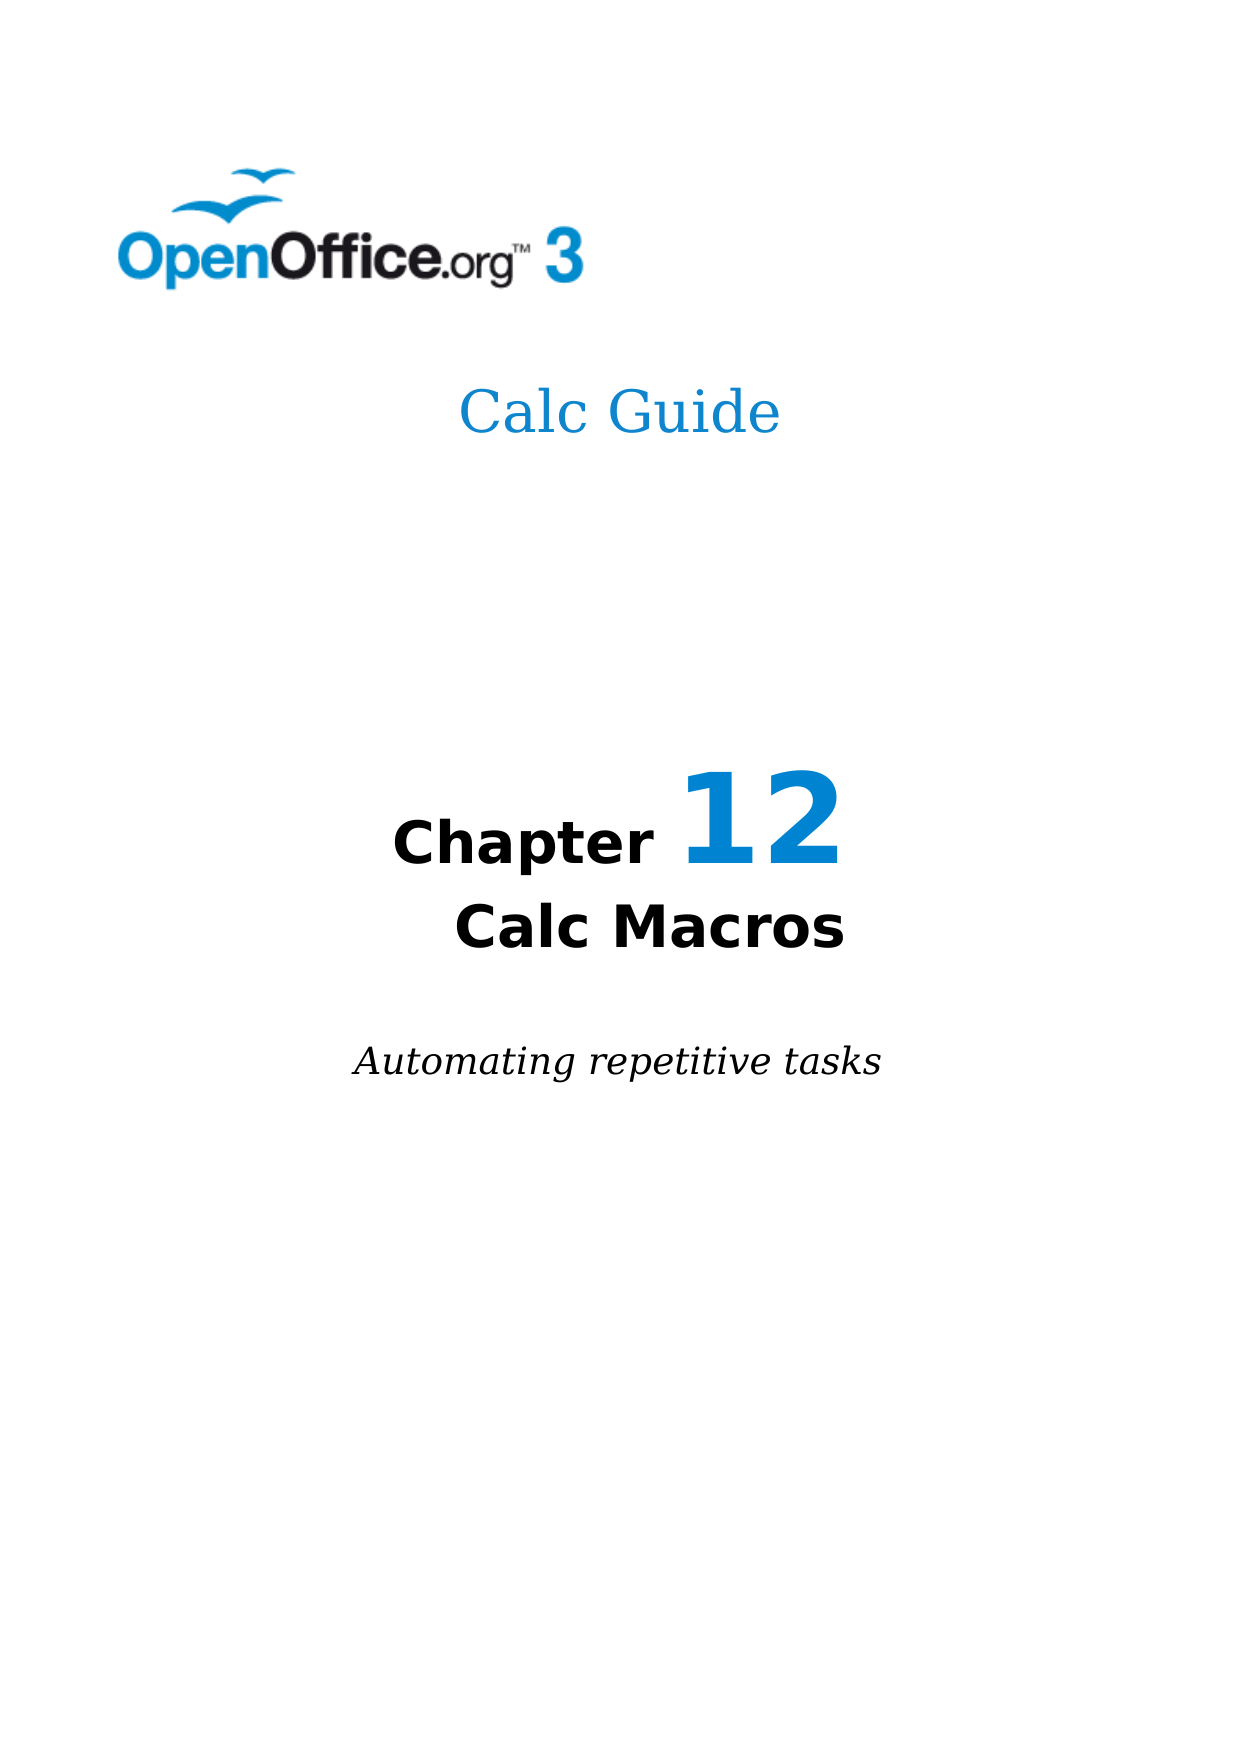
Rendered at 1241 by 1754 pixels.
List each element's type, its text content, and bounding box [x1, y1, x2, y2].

subtitle Chapter 12 Calc Macros [136, 747, 1104, 961]
picture [92, 140, 607, 316]
subtitle Automating repetitive tasks [136, 1039, 1104, 1083]
text Calc Guide [136, 378, 1104, 446]
